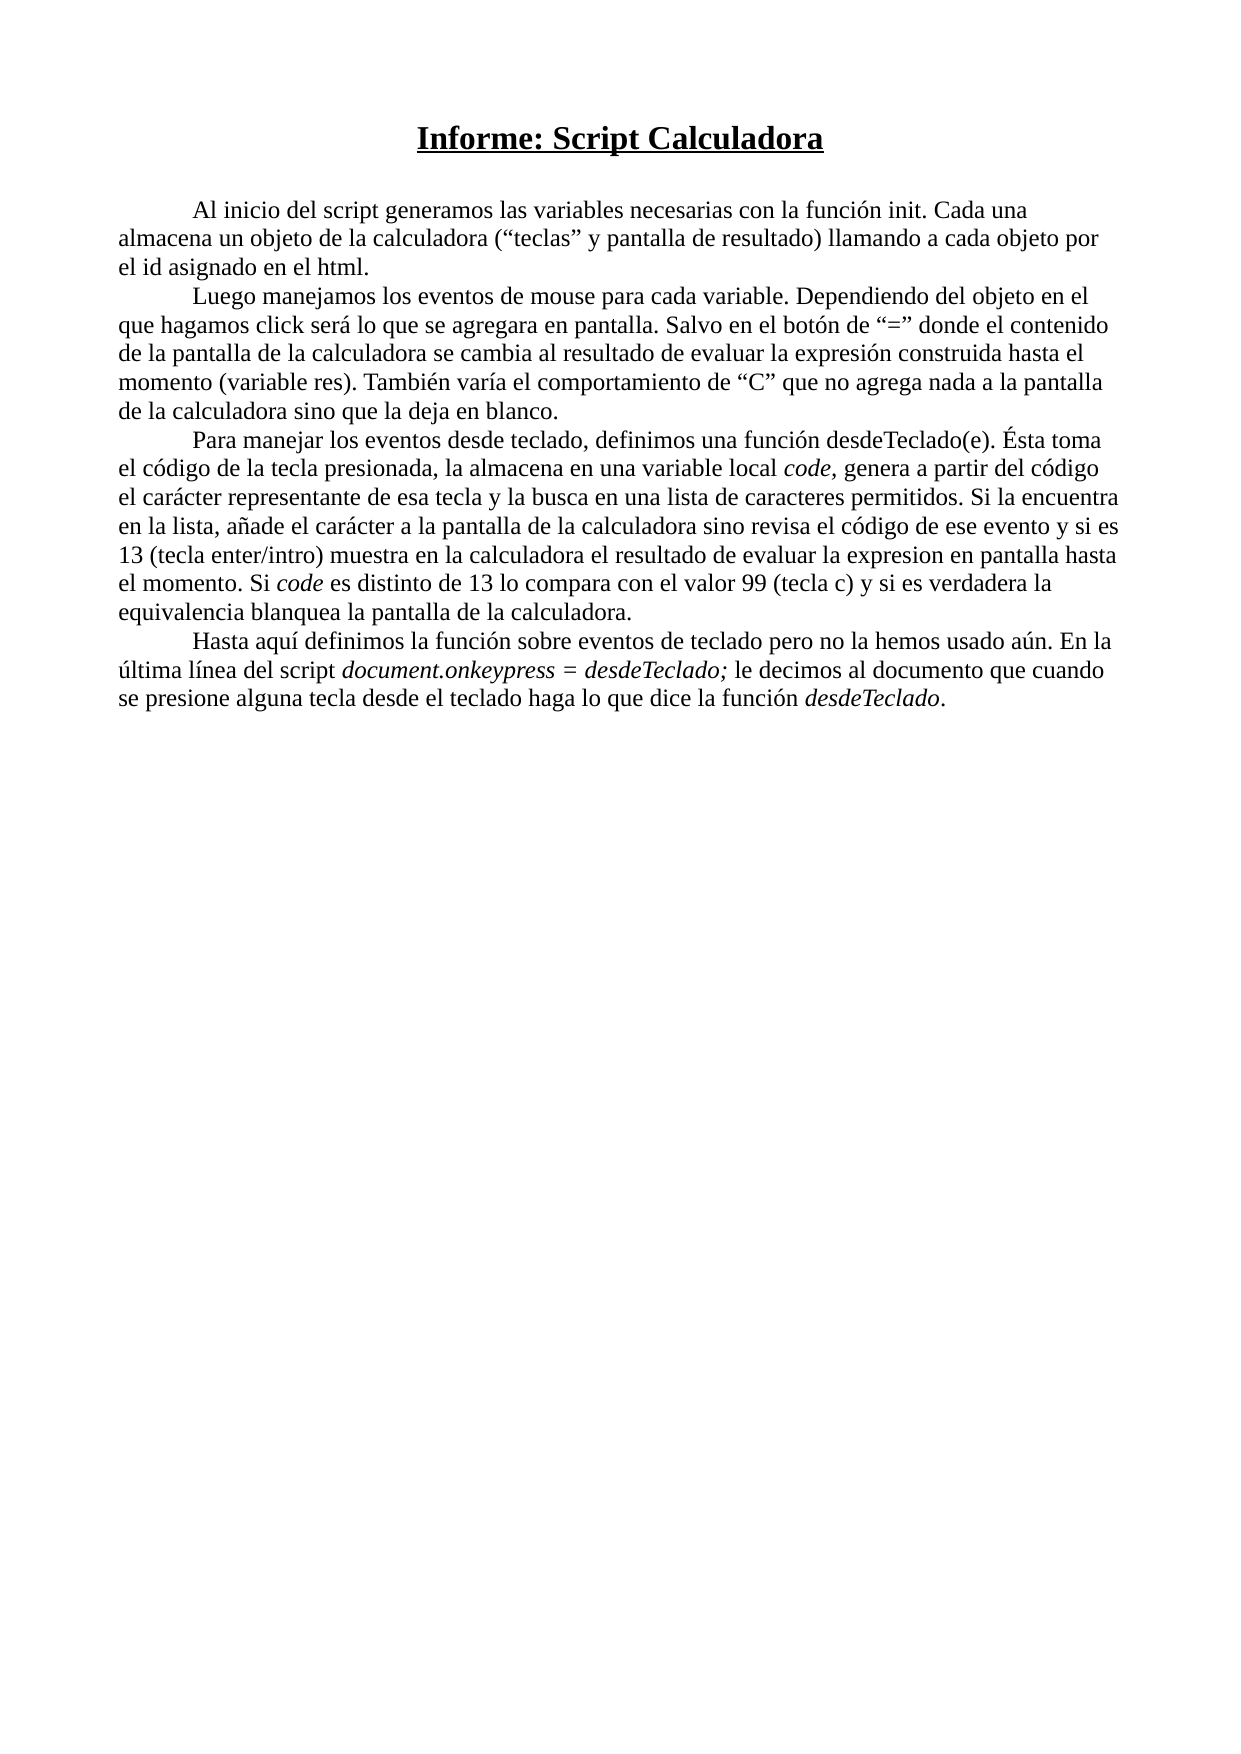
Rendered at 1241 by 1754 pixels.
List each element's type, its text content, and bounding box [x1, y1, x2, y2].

text Luego manejamos los eventos de mouse para cada variable. Dependiendo del objeto en el que hagamos click será lo que se agregara en pantalla. Salvo en el botón de “=” donde el contenido de la pantalla de la calculadora se cambia al resultado de evaluar la expresión construida hasta el momento (variable res). También varía el comportamiento de “C” que no agrega nada a la pantalla de la calculadora sino que la deja en blanco. [118, 281, 1122, 425]
text Hasta aquí definimos la función sobre eventos de teclado pero no la hemos usado aún. En la última línea del script document.onkeypress = desdeTeclado; le decimos al documento que cuando se presione alguna tecla desde el teclado haga lo que dice la función desdeTeclado. [118, 626, 1122, 712]
text Para manejar los eventos desde teclado, definimos una función desdeTeclado(e). Ésta toma el código de la tecla presionada, la almacena en una variable local code, genera a partir del código el carácter representante de esa tecla y la busca en una lista de caracteres permitidos. Si la encuentra en la lista, añade el carácter a la pantalla de la calculadora sino revisa el código de ese evento y si es 13 (tecla enter/intro) muestra en la calculadora el resultado de evaluar la expresion en pantalla hasta el momento. Si code es distinto de 13 lo compara con el valor 99 (tecla c) y si es verdadera la equivalencia blanquea la pantalla de la calculadora. [118, 425, 1122, 626]
text Informe: Script Calculadora [118, 118, 1122, 156]
text Al inicio del script generamos las variables necesarias con la función init. Cada una almacena un objeto de la calculadora (“teclas” y pantalla de resultado) llamando a cada objeto por el id asignado en el html. [118, 195, 1122, 281]
